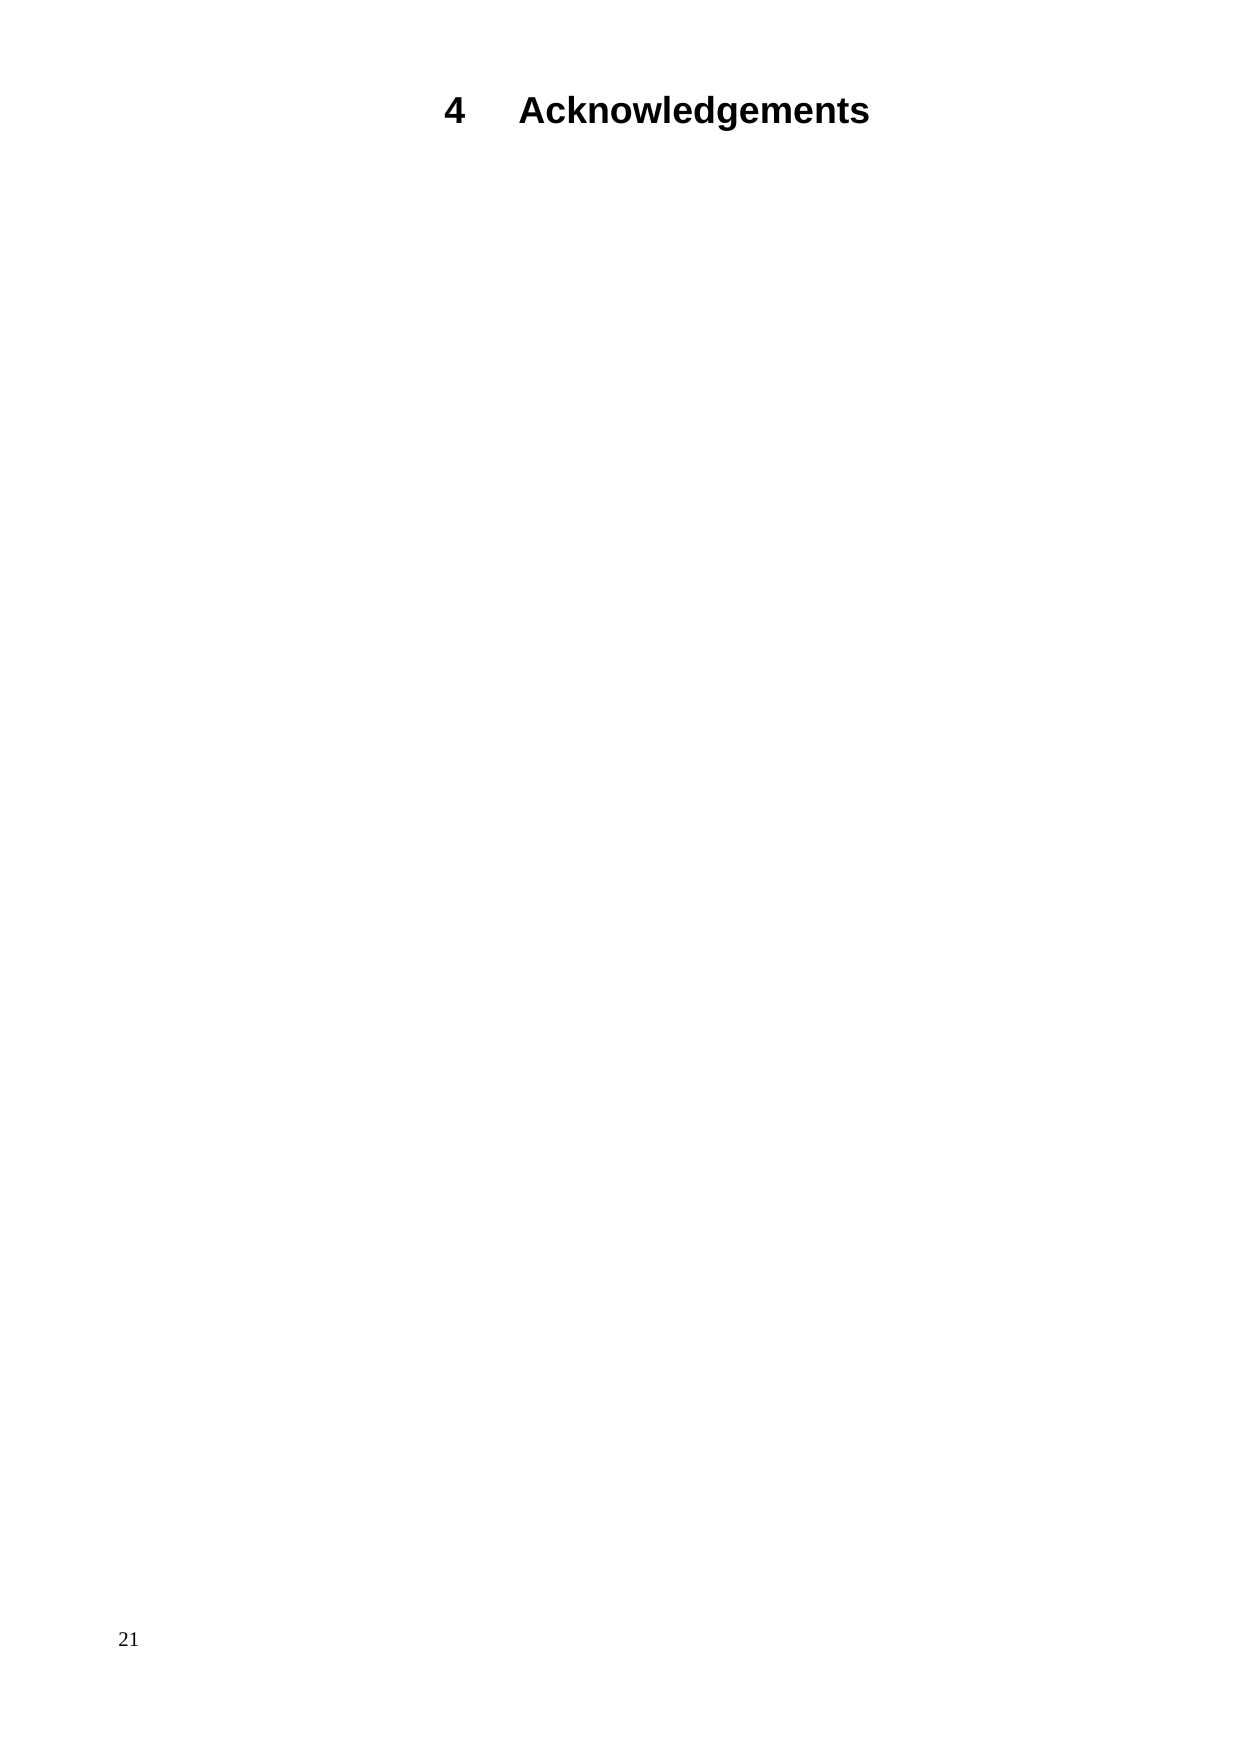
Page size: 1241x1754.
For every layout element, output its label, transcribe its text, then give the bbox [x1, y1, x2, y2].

subtitle Acknowledgements [118, 89, 1196, 132]
